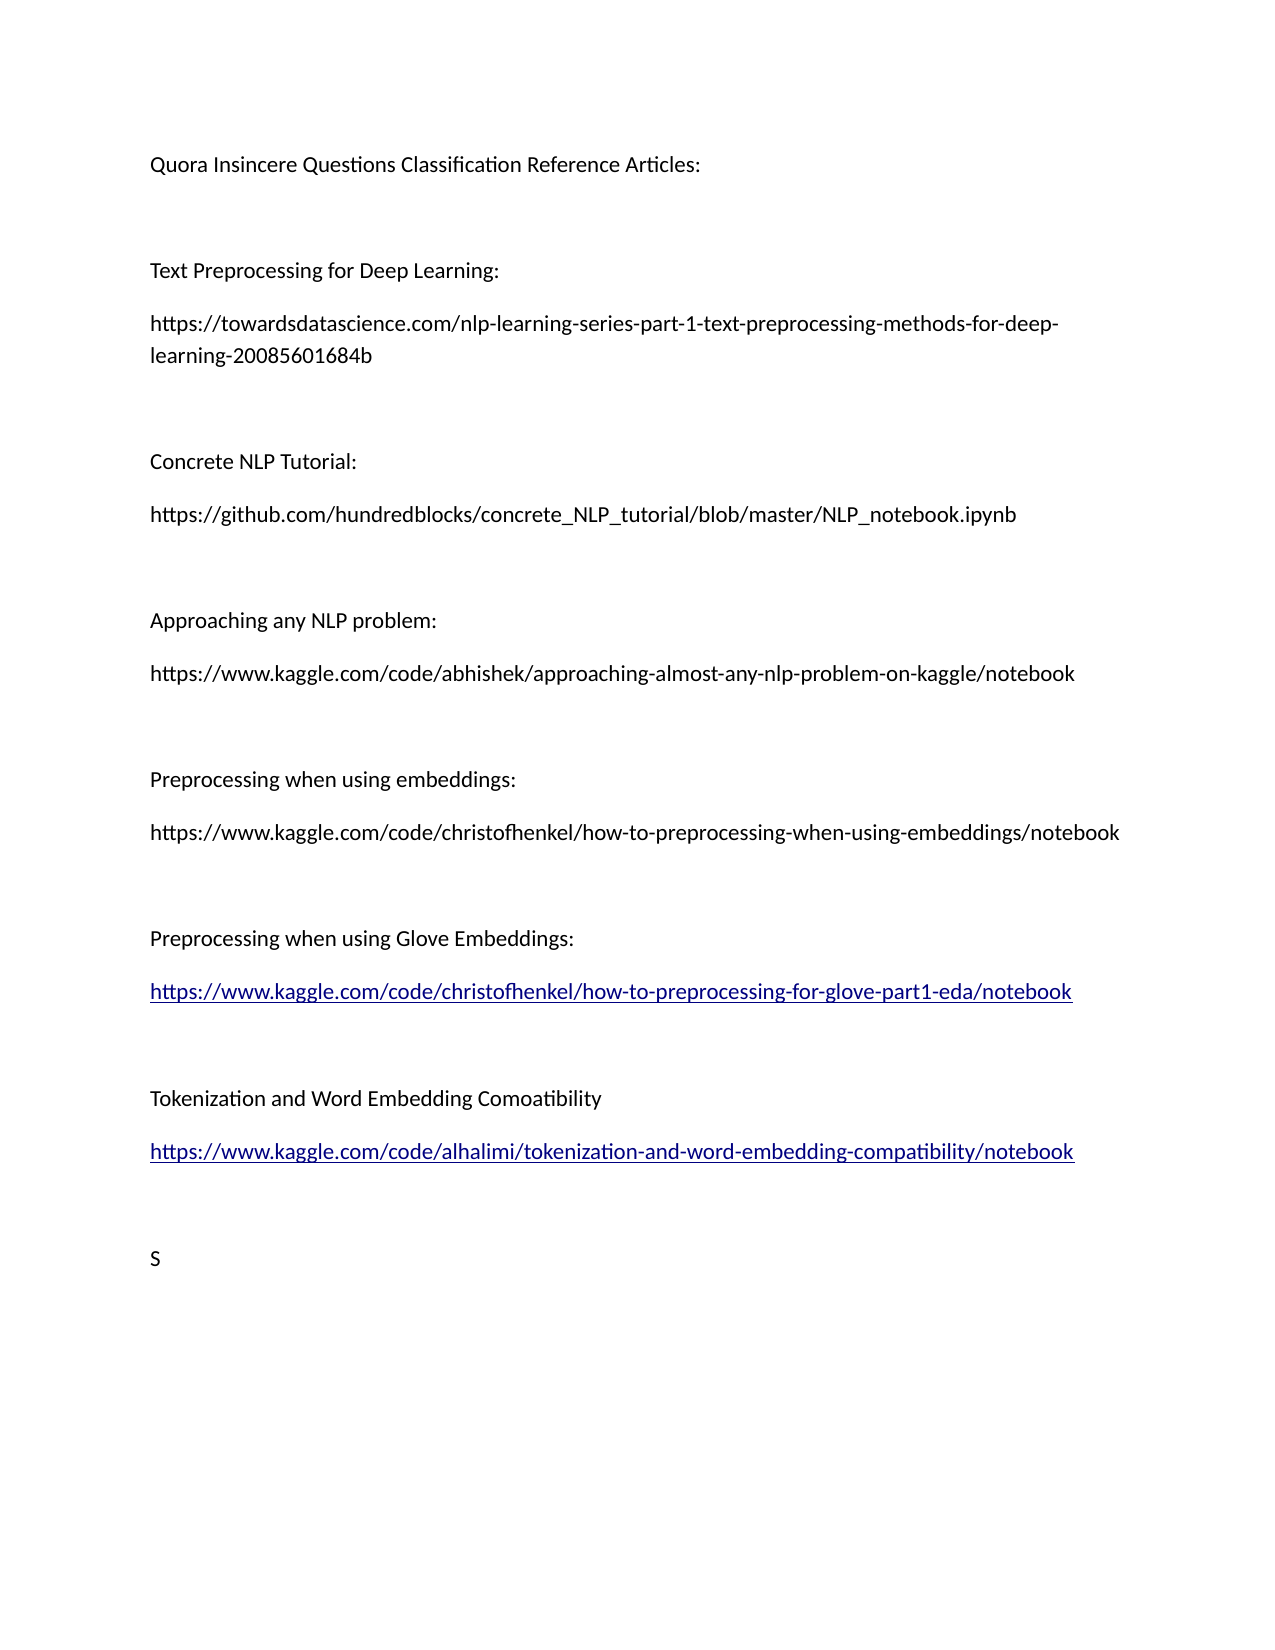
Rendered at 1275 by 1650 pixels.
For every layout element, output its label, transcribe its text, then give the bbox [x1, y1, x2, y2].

text Quora Insincere Questions Classification Reference Articles: [150, 150, 1125, 178]
text Text Preprocessing for Deep Learning: [150, 256, 1125, 284]
text https://www.kaggle.com/code/christofhenkel/how-to-preprocessing-when-using-embeddings/notebook [150, 818, 1125, 846]
text https://www.kaggle.com/code/alhalimi/tokenization-and-word-embedding-compatibility/notebook [150, 1137, 1125, 1165]
text Preprocessing when using Glove Embeddings: [150, 924, 1125, 952]
text https://github.com/hundredblocks/concrete_NLP_tutorial/blob/master/NLP_notebook.ipynb [150, 500, 1125, 528]
text S [150, 1244, 1125, 1272]
text https://towardsdatascience.com/nlp-learning-series-part-1-text-preprocessing-methods-for-deep-learning-20085601684b [150, 309, 1125, 369]
text https://www.kaggle.com/code/abhishek/approaching-almost-any-nlp-problem-on-kaggle/notebook [150, 659, 1125, 687]
text https://www.kaggle.com/code/christofhenkel/how-to-preprocessing-for-glove-part1-eda/notebook [150, 977, 1125, 1006]
text Preprocessing when using embeddings: [150, 765, 1125, 793]
text Approaching any NLP problem: [150, 606, 1125, 634]
text Concrete NLP Tutorial: [150, 447, 1125, 475]
text Tokenization and Word Embedding Comoatibility [150, 1084, 1125, 1112]
